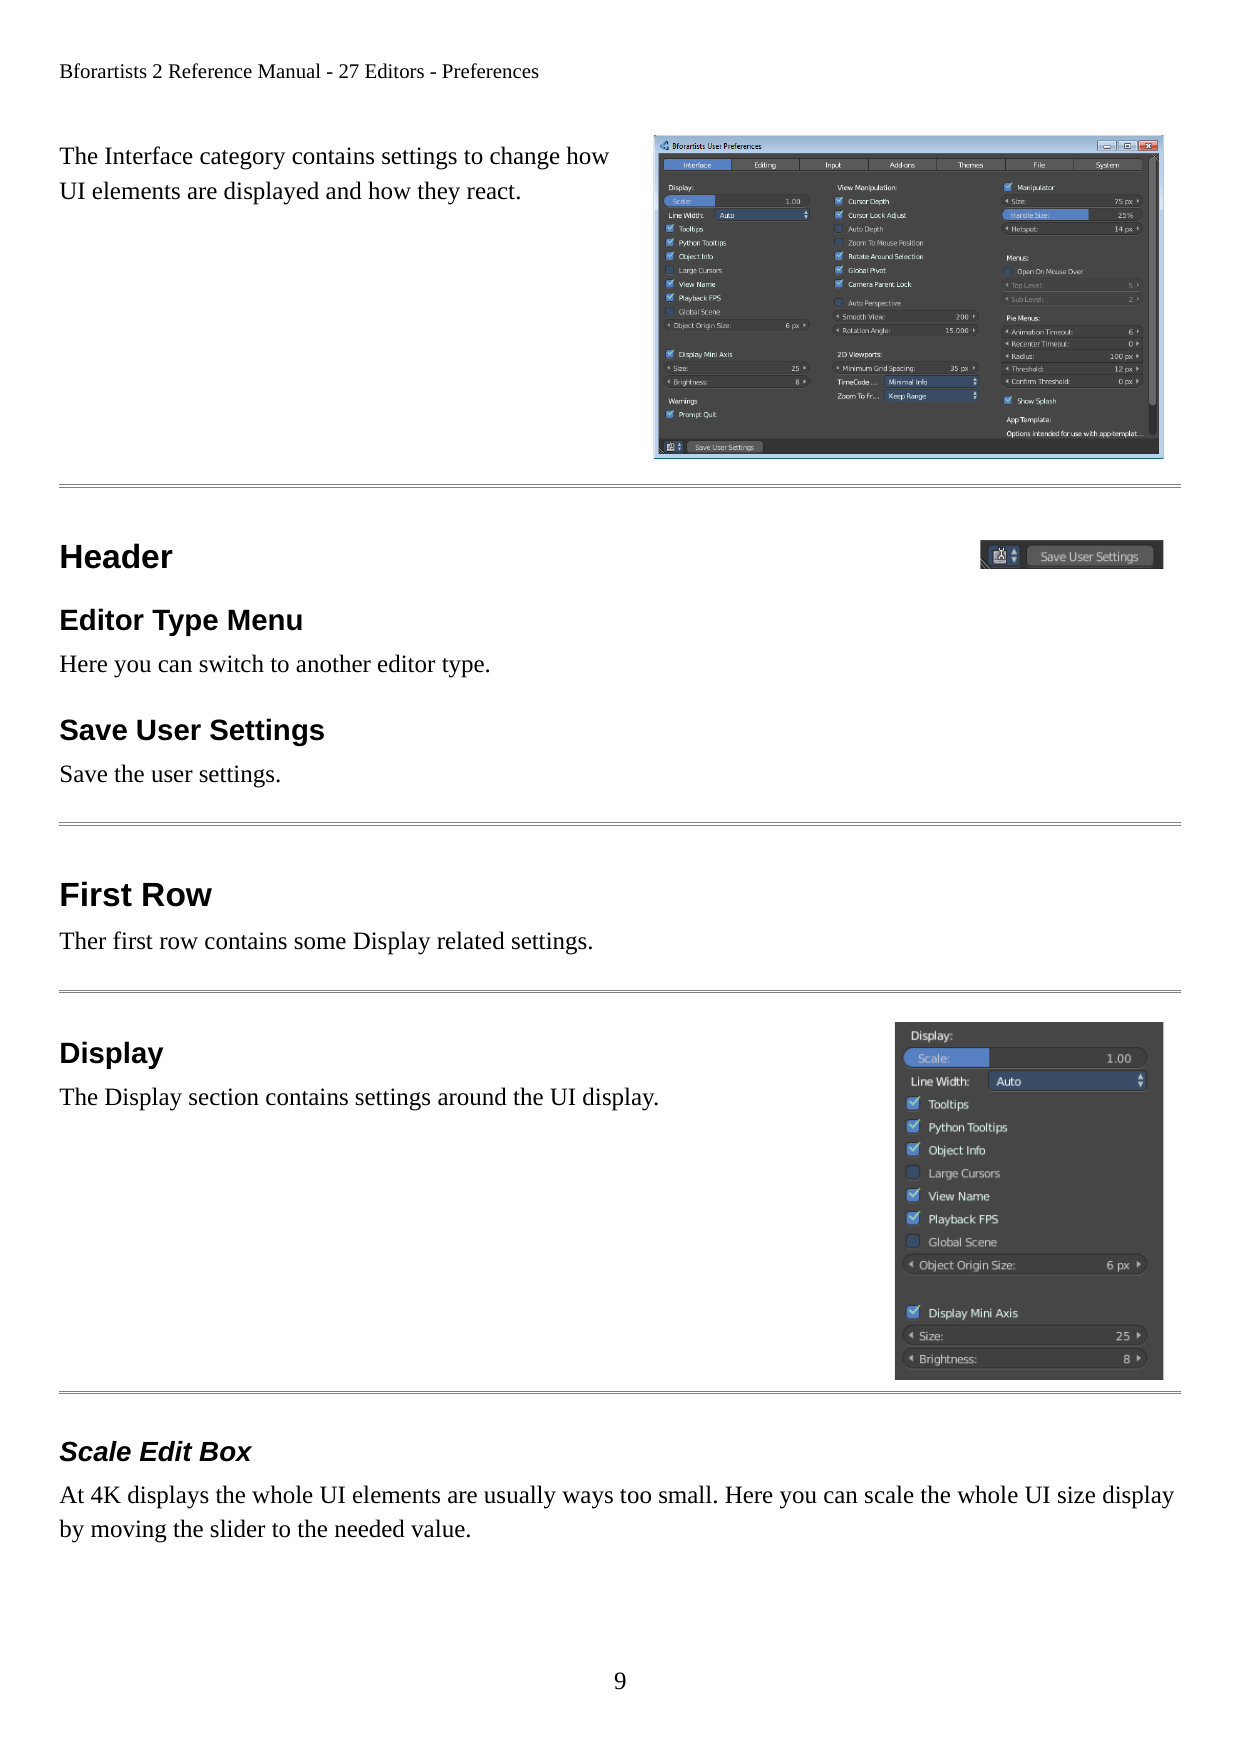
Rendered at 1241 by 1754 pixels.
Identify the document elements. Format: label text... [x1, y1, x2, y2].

picture [980, 540, 1164, 569]
picture [894, 1022, 1164, 1380]
subtitle Scale Edit Box [59, 1435, 1181, 1467]
text At 4K displays the whole UI elements are usually ways too small. Here you can scale the whole UI size display by moving the slider to the needed value. [59, 1480, 1181, 1543]
picture [653, 135, 1164, 459]
subtitle Header [59, 537, 1181, 576]
subtitle Save User Settings [59, 713, 1181, 747]
subtitle Display [59, 1036, 894, 1070]
subtitle First Row [59, 875, 1181, 914]
text The Interface category contains settings to change how UI elements are displayed and how they react. [59, 141, 653, 204]
text Here you can switch to another editor type. [59, 649, 1181, 678]
text Ther first row contains some Display related settings. [59, 926, 1181, 955]
text Save the user settings. [59, 759, 1181, 788]
subtitle [1164, 1036, 1181, 1070]
subtitle Editor Type Menu [59, 603, 1181, 637]
text The Display section contains settings around the UI display. [59, 1082, 894, 1111]
